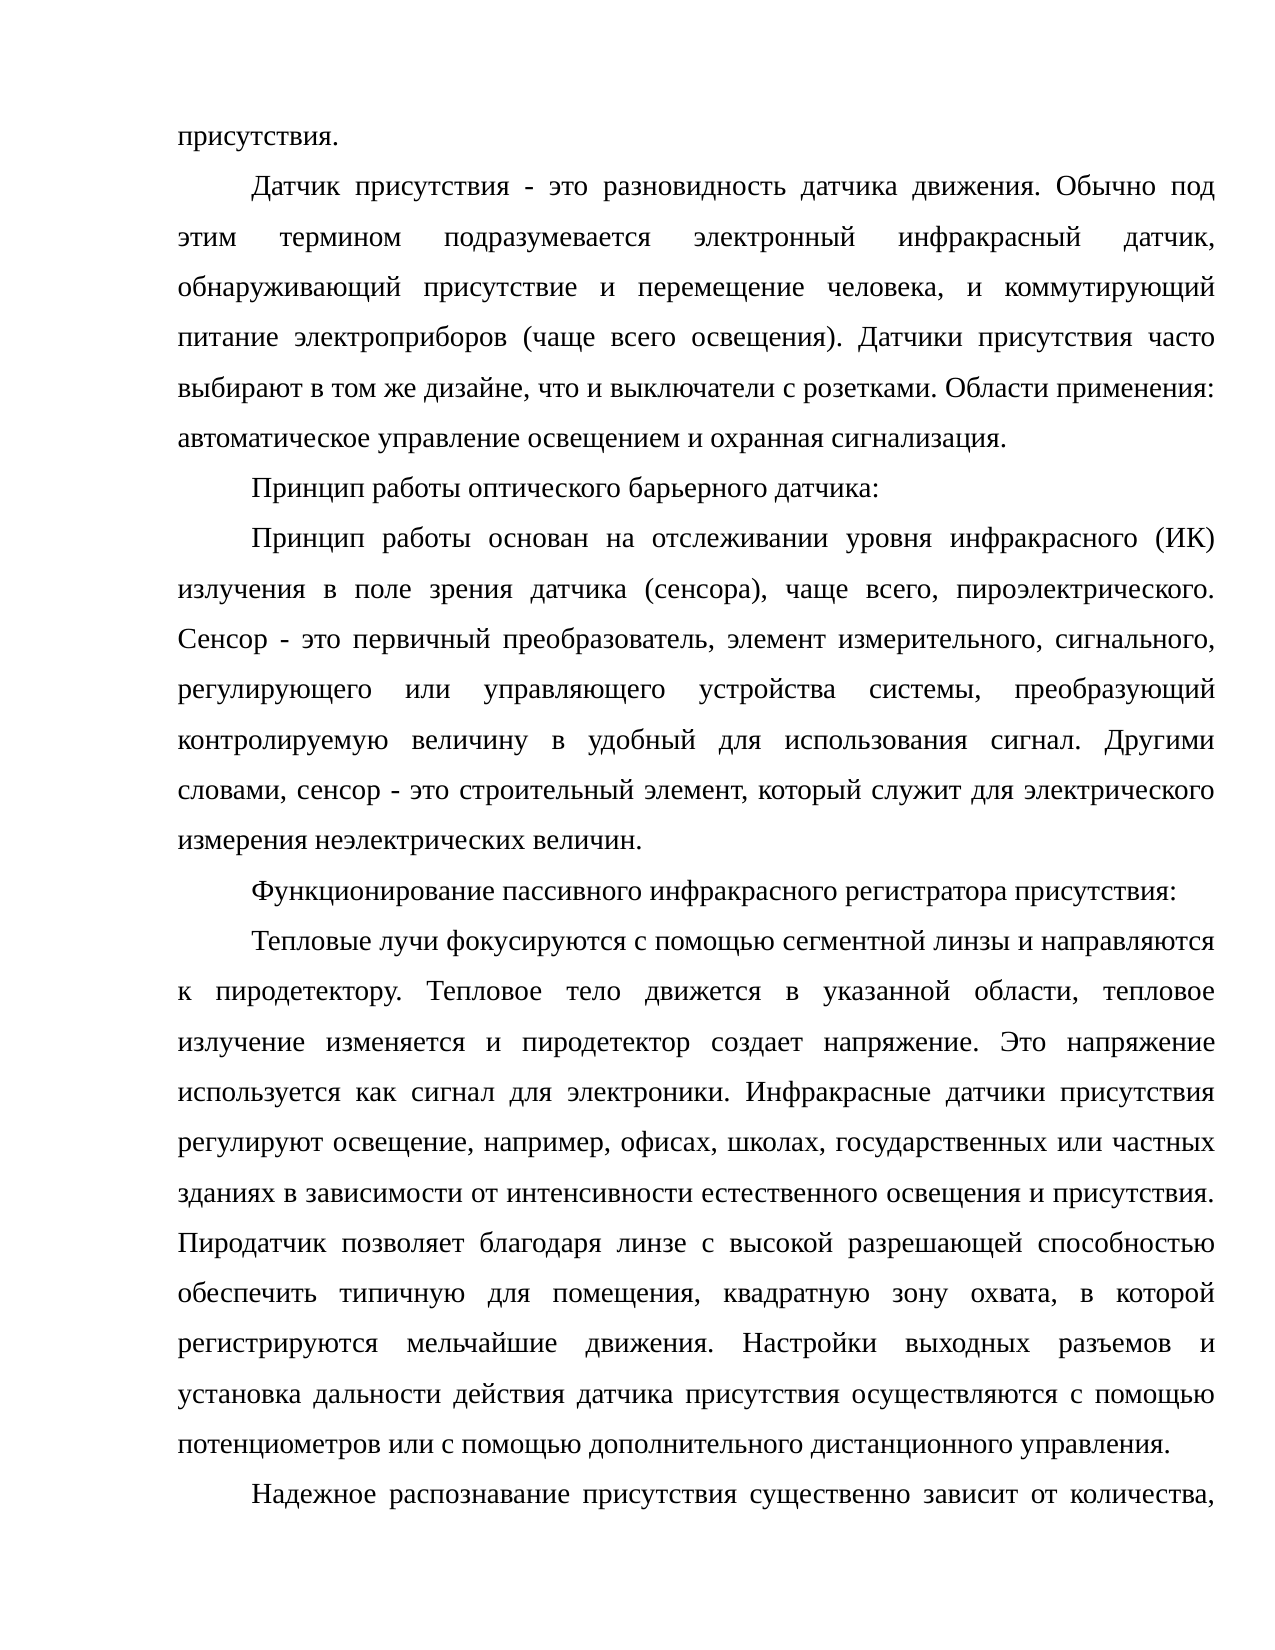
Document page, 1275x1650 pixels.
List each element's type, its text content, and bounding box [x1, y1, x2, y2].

text Датчик присутствия - это разновидность датчика движения. Обычно под этим термином подразумевается электронный инфракрасный датчик, обнаруживающий присутствие и перемещение человека, и коммутирующий питание электроприборов (чаще всего освещения). Датчики присутствия часто выбирают в том же дизайне, что и выключатели с розетками. Области применения: автоматическое управление освещением и охранная сигнализация. [177, 168, 1216, 453]
text Принцип работы оптического барьерного датчика: [177, 470, 1216, 504]
text Принцип работы основан на отслеживании уровня инфракрасного (ИК) излучения в поле зрения датчика (сенсора), чаще всего, пироэлектрического. Сенсор - это первичный преобразователь, элемент измерительного, сигнального, регулирующего или управляющего устройства системы, преобразующий контролируемую величину в удобный для использования сигнал. Другими словами, сенсор - это строительный элемент, который служит для электрического измерения неэлектрических величин. [177, 521, 1216, 856]
text Тепловые лучи фокусируются с помощью сегментной линзы и направляются к пиродетектору. Тепловое тело движется в указанной области, тепловое излучение изменяется и пиродетектор создает напряжение. Это напряжение используется как сигнал для электроники. Инфракрасные датчики присутствия регулируют освещение, например, офисах, школах, государственных или частных зданиях в зависимости от интенсивности естественного освещения и присутствия. Пиродатчик позволяет благодаря линзе с высокой разрешающей способностью обеспечить типичную для помещения, квадратную зону охвата, в которой регистрируются мельчайшие движения. Настройки выходных разъемов и установка дальности действия датчика присутствия осуществляются с помощью потенциометров или с помощью дополнительного дистанционного управления. [177, 923, 1216, 1460]
text Надежное распознавание присутствия существенно зависит от количества, [177, 1477, 1216, 1510]
text присутствия. [177, 118, 1216, 152]
text Функционирование пассивного инфракрасного регистратора присутствия: [177, 873, 1216, 906]
